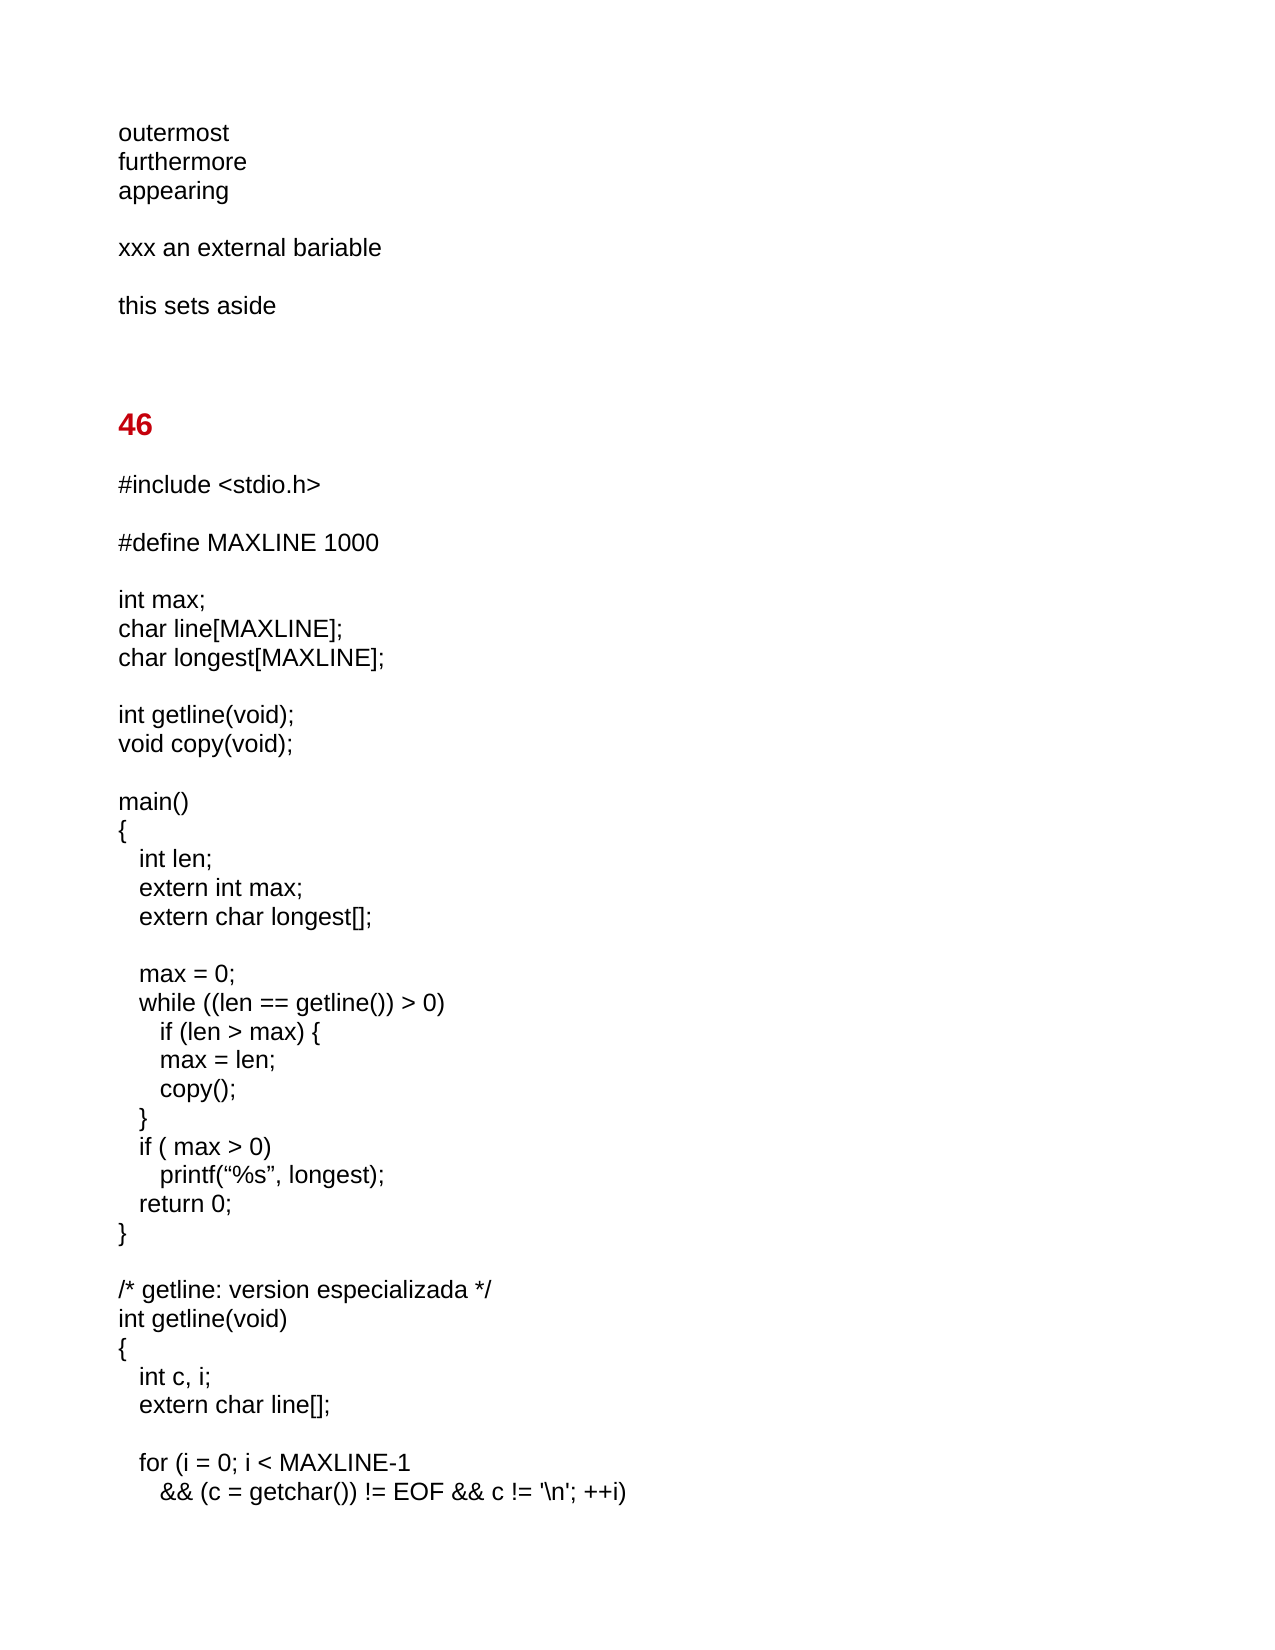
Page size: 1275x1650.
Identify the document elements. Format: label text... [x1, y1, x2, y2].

text while ((len == getline()) > 0) [118, 988, 1157, 1017]
text int getline(void) [118, 1304, 1157, 1333]
text return 0; [118, 1189, 1157, 1218]
text void copy(void); [118, 729, 1157, 758]
text int len; [118, 844, 1157, 873]
text 46 [118, 406, 1157, 442]
text outermost [118, 118, 1157, 147]
text int c, i; [118, 1362, 1157, 1390]
text extern char longest[]; [118, 902, 1157, 930]
text int getline(void); [118, 700, 1157, 729]
text for (i = 0; i < MAXLINE-1 [118, 1448, 1157, 1477]
text /* getline: version especializada */ [118, 1275, 1157, 1304]
text { [118, 815, 1157, 844]
text if ( max > 0) [118, 1132, 1157, 1160]
text int max; [118, 585, 1157, 614]
text if (len > max) { [118, 1017, 1157, 1045]
text extern int max; [118, 873, 1157, 902]
text xxx an external bariable [118, 233, 1157, 262]
text extern char line[]; [118, 1390, 1157, 1419]
text } [118, 1218, 1157, 1247]
text printf(“%s”, longest); [118, 1160, 1157, 1189]
text max = len; [118, 1045, 1157, 1074]
text { [118, 1333, 1157, 1362]
text max = 0; [118, 959, 1157, 988]
text #define MAXLINE 1000 [118, 528, 1157, 557]
text main() [118, 787, 1157, 815]
text furthermore [118, 147, 1157, 176]
text copy(); [118, 1074, 1157, 1103]
text this sets aside [118, 291, 1157, 319]
text appearing [118, 176, 1157, 204]
text char line[MAXLINE]; [118, 614, 1157, 643]
text char longest[MAXLINE]; [118, 643, 1157, 672]
text #include <stdio.h> [118, 470, 1157, 499]
text } [118, 1103, 1157, 1132]
text && (c = getchar()) != EOF && c != '\n'; ++i) [118, 1477, 1157, 1505]
